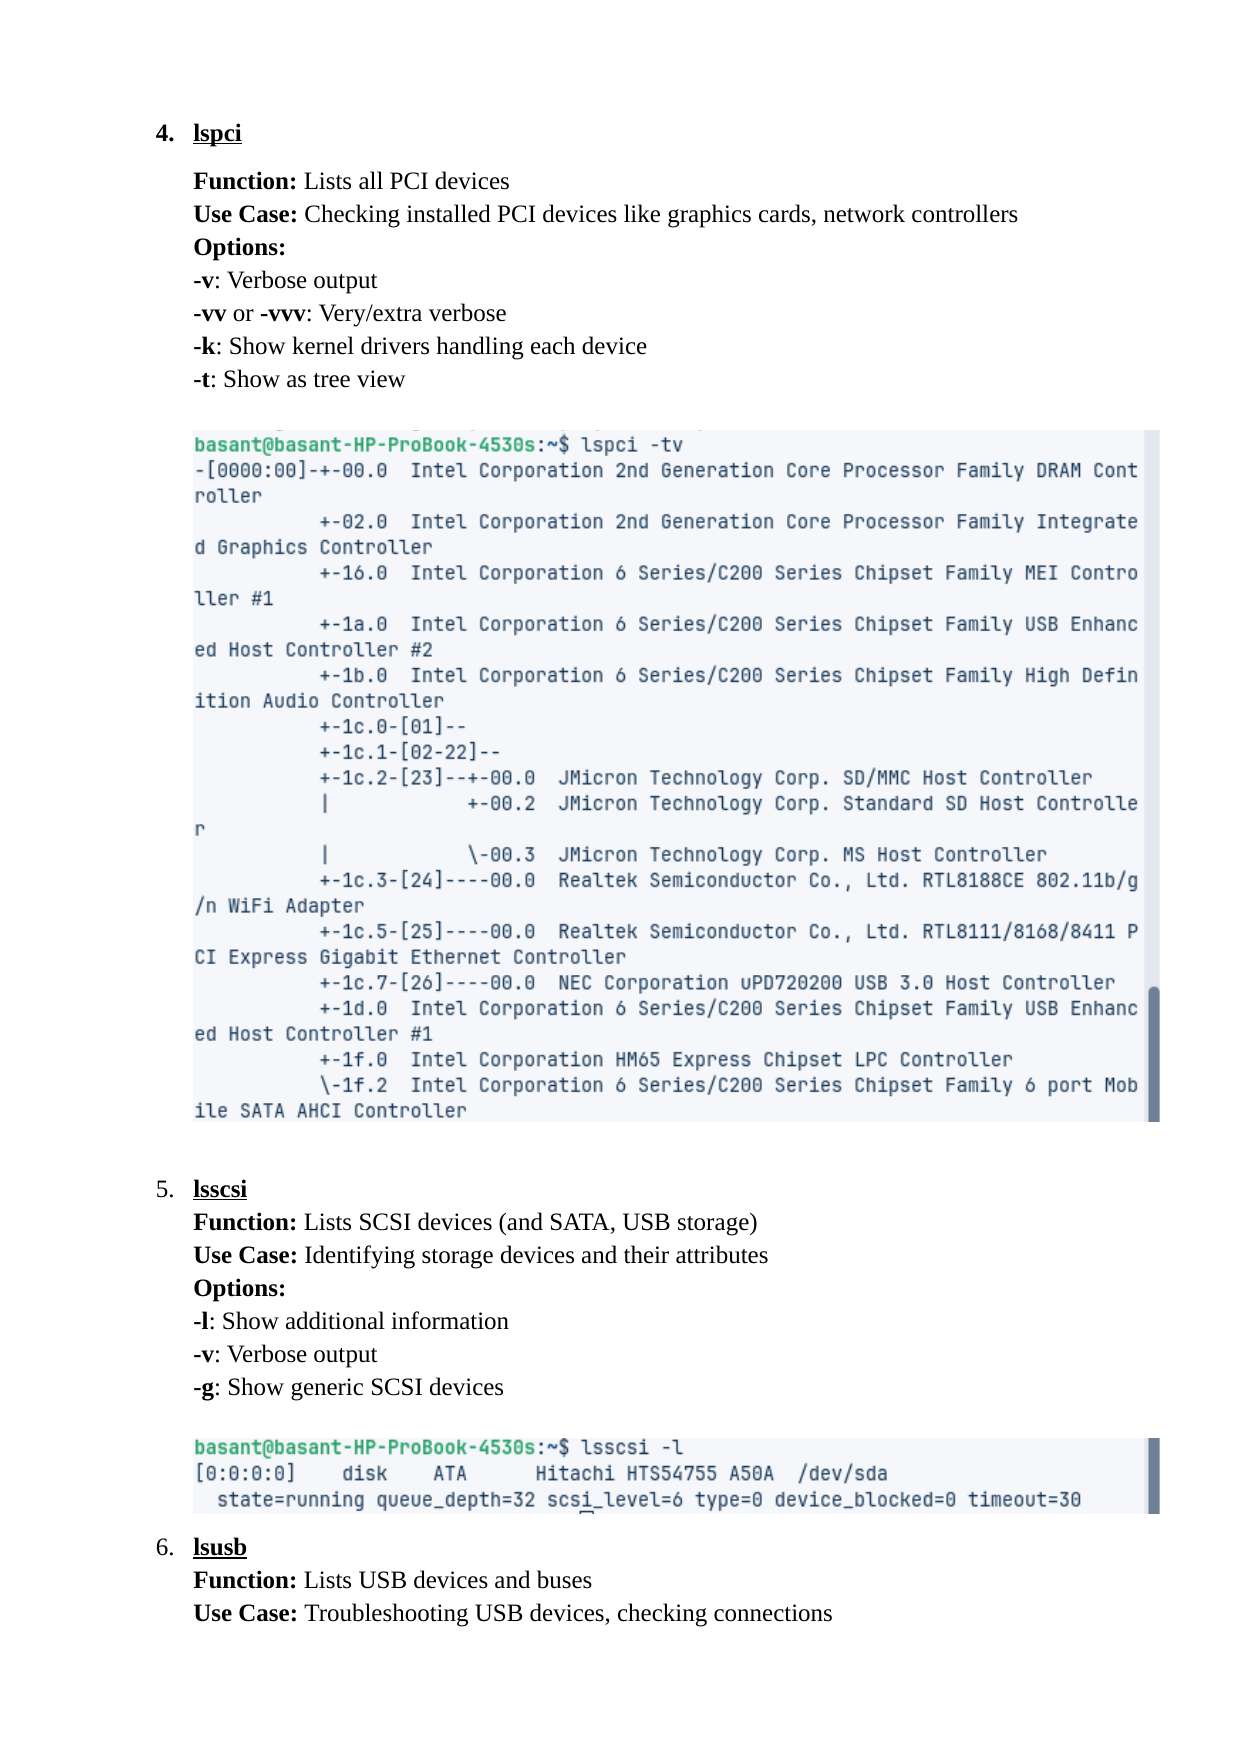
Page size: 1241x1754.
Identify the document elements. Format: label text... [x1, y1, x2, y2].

picture [193, 430, 1160, 1122]
list lsscsi Function: Lists SCSI devices (and SATA, USB storage) Use Case: Identifying storage devices and their attributes Options: -l: Show additional information -v: Verbose output -g: Show generic SCSI devices [156, 1174, 1122, 1513]
list lspci [156, 118, 1122, 147]
list Function: Lists all PCI devices Use Case: Checking installed PCI devices like graphics cards, network controllers Options: -v: Verbose output -vv or -vvv: Very/extra verbose -k: Show kernel drivers handling each device -t: Show as tree view [156, 166, 1122, 1155]
list lsusb Function: Lists USB devices and buses Use Case: Troubleshooting USB devices, checking connections [156, 1532, 1122, 1627]
picture [193, 1438, 1160, 1514]
